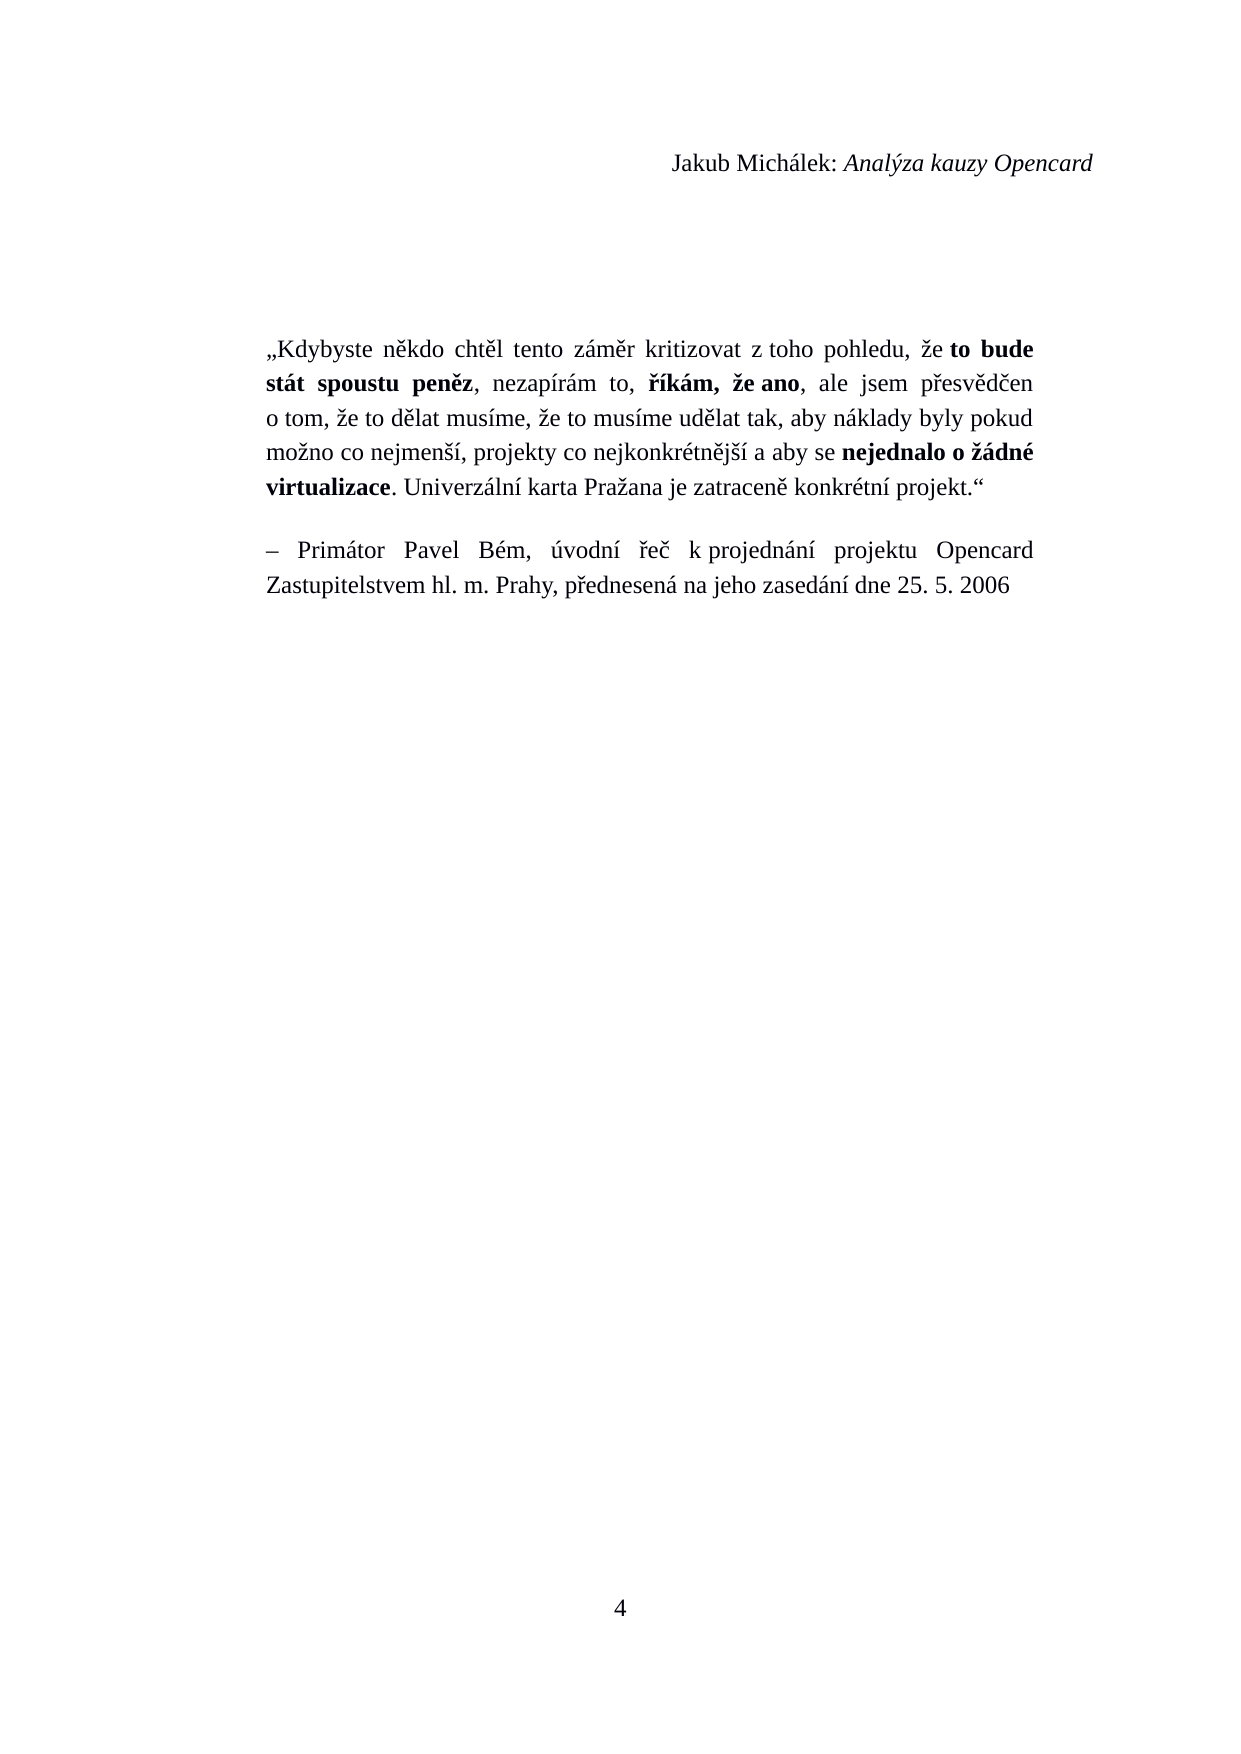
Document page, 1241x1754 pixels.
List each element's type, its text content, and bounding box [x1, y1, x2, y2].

text „Kdybyste někdo chtěl tento záměr kritizovat z toho pohledu, že to bude stát spoustu peněz, nezapírám to, říkám, že ano, ale jsem přesvědčen o tom, že to dělat musíme, že to musíme udělat tak, aby náklady byly pokud možno co nejmenší, projekty co nejkonkrétnější a aby se nejednalo o žádné virtualizace. Univerzální karta Pražana je zatraceně konkrétní projekt.“ [266, 334, 1033, 500]
text – Primátor Pavel Bém, úvodní řeč k projednání projektu Opencard Zastupitelstvem hl. m. Prahy, přednesená na jeho zasedání dne 25. 5. 2006 [266, 536, 1033, 599]
